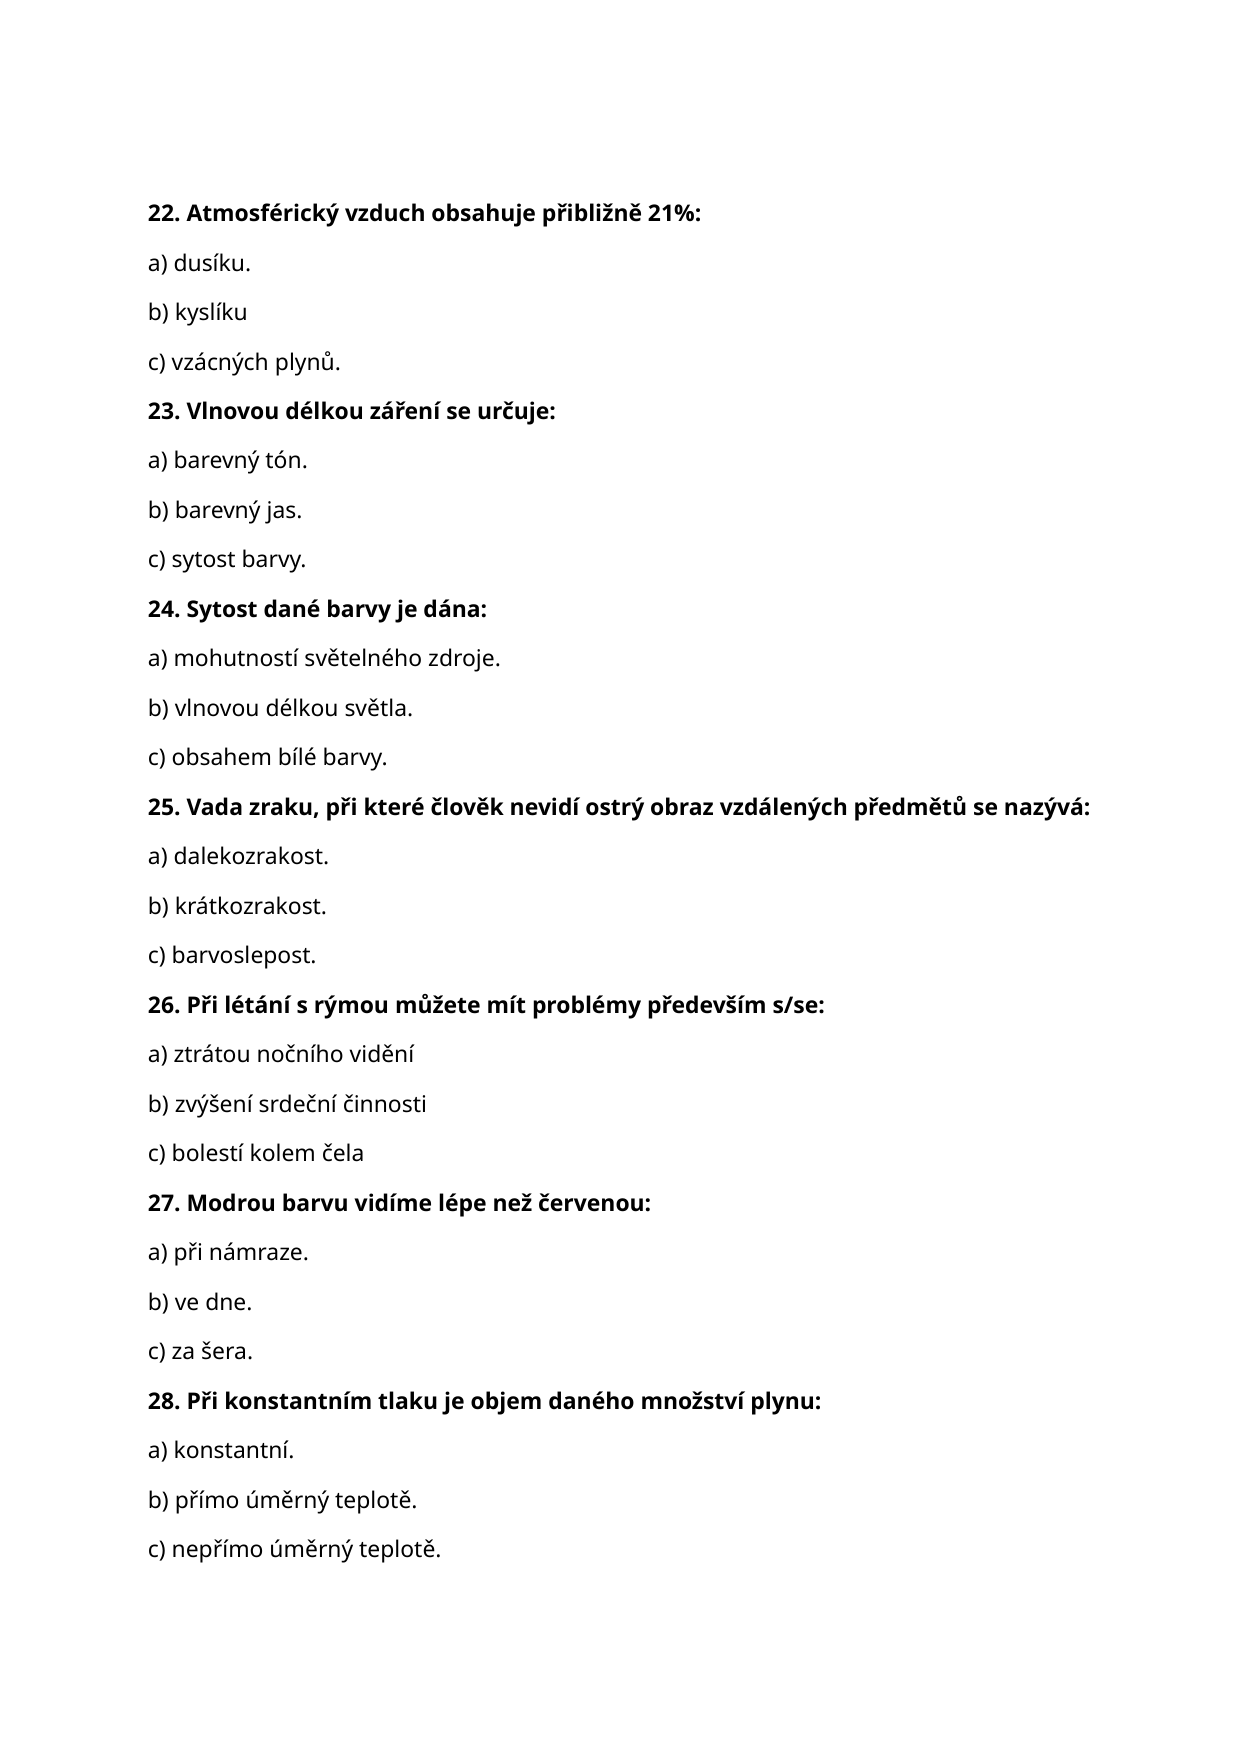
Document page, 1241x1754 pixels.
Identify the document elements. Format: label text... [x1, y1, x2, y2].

text b) vlnovou délkou světla. [148, 692, 1093, 723]
text b) kyslíku [148, 296, 1093, 327]
text b) zvýšení srdeční činnosti [148, 1088, 1093, 1119]
text a) dusíku. [148, 247, 1093, 278]
text b) barevný jas. [148, 494, 1093, 525]
text c) sytost barvy. [148, 543, 1093, 575]
text c) vzácných plynů. [148, 346, 1093, 377]
text c) nepřímo úměrný teplotě. [148, 1533, 1093, 1564]
text 24. Sytost dané barvy je dána: [148, 593, 1093, 624]
text c) obsahem bílé barvy. [148, 741, 1093, 773]
text c) barvoslepost. [148, 939, 1093, 971]
text c) za šera. [148, 1335, 1093, 1366]
text a) dalekozrakost. [148, 840, 1093, 872]
text 23. Vlnovou délkou záření se určuje: [148, 395, 1093, 426]
text a) ztrátou nočního vidění [148, 1038, 1093, 1069]
text a) barevný tón. [148, 444, 1093, 476]
text 25. Vada zraku, při které člověk nevidí ostrý obraz vzdálených předmětů se nazývá: [148, 791, 1093, 822]
text b) přímo úměrný teplotě. [148, 1483, 1093, 1515]
text 27. Modrou barvu vidíme lépe než červenou: [148, 1187, 1093, 1218]
text 26. Při létání s rýmou můžete mít problémy především s/se: [148, 989, 1093, 1020]
text b) ve dne. [148, 1286, 1093, 1317]
text a) konstantní. [148, 1434, 1093, 1465]
text b) krátkozrakost. [148, 890, 1093, 921]
text 22. Atmosférický vzduch obsahuje přibližně 21%: [148, 197, 1093, 228]
text 28. Při konstantním tlaku je objem daného množství plynu: [148, 1384, 1093, 1416]
text a) mohutností světelného zdroje. [148, 642, 1093, 674]
text a) při námraze. [148, 1236, 1093, 1267]
text c) bolestí kolem čela [148, 1137, 1093, 1168]
